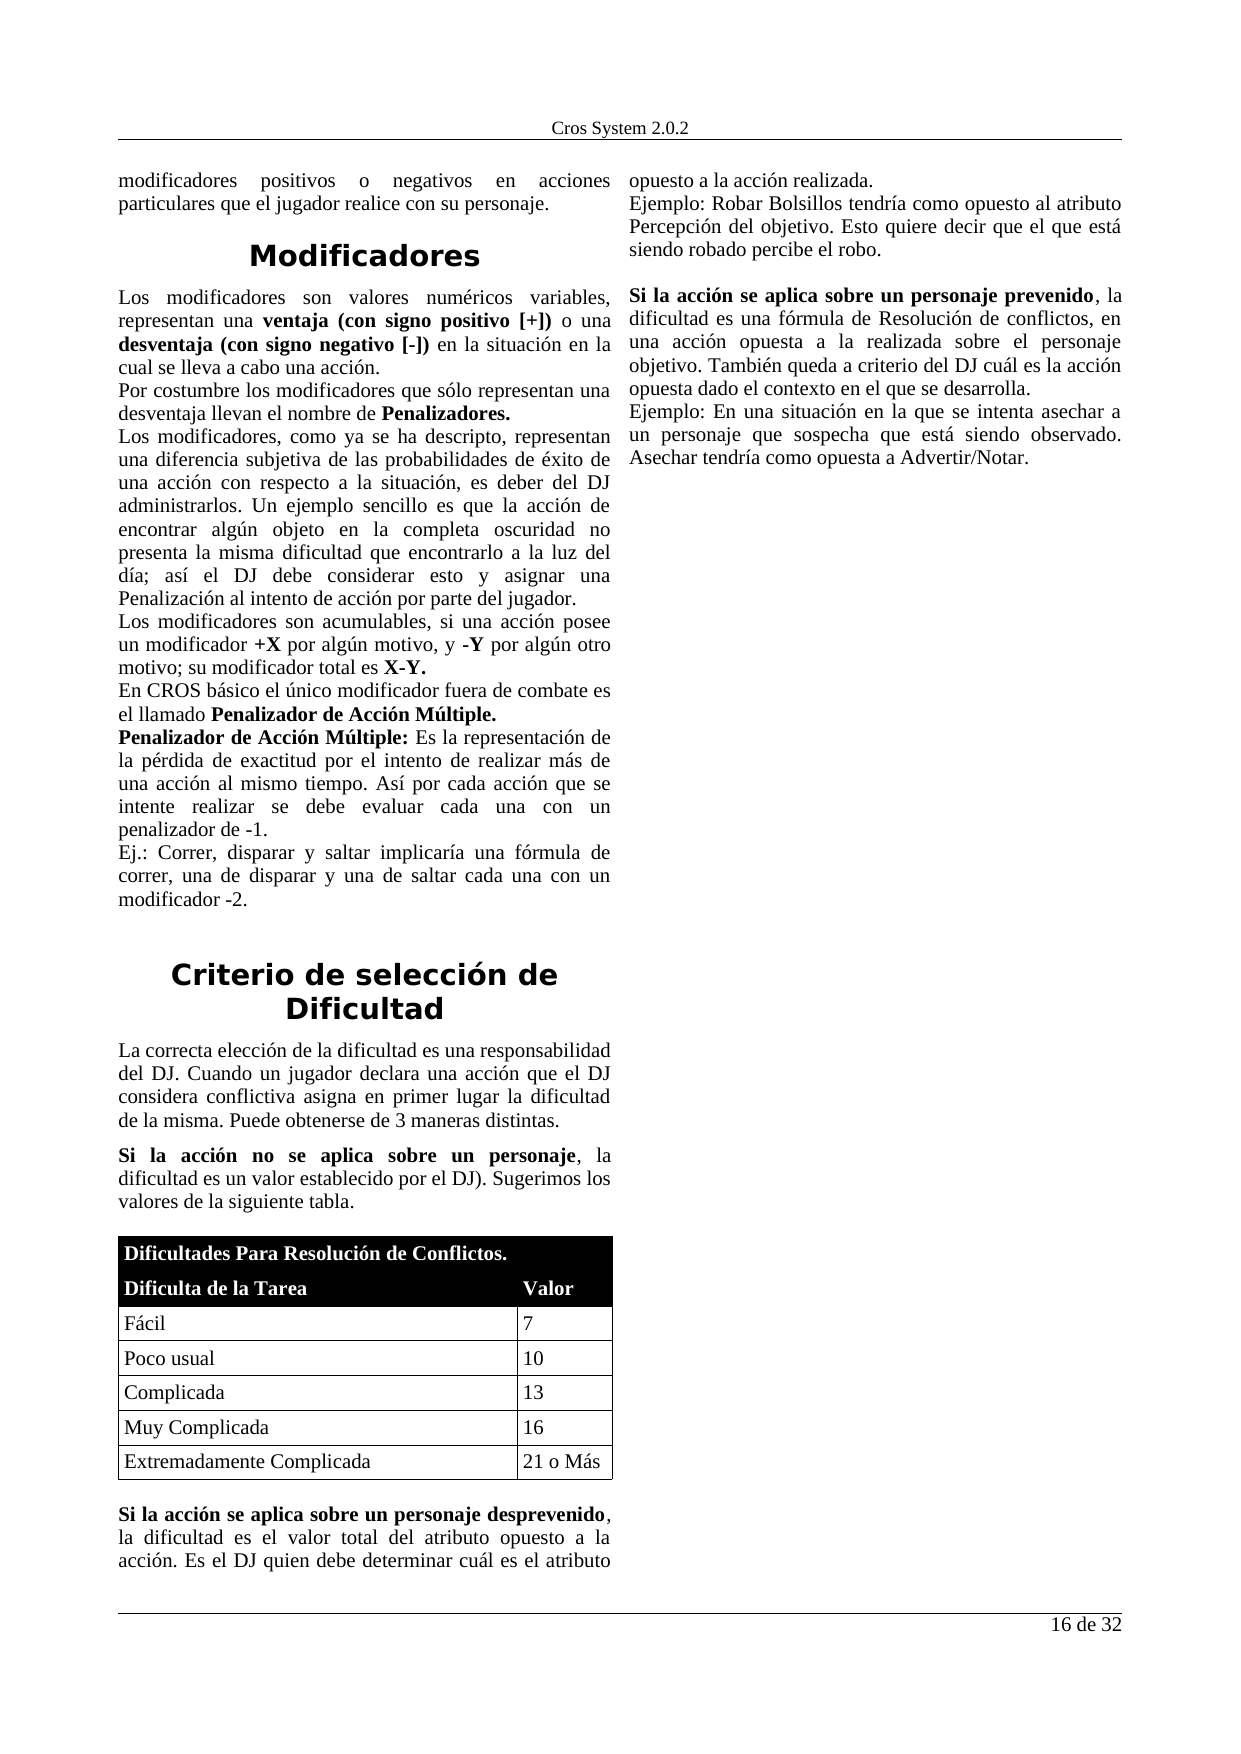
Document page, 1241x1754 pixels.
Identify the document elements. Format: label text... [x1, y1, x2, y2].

table_cell Fácil [119, 1307, 517, 1340]
text Por costumbre los modificadores que sólo representan una desventaja llevan el nombre de Penalizadores. [118, 379, 611, 425]
text Los modificadores, como ya se ha descripto, representan una diferencia subjetiva de las probabilidades de éxito de una acción con respecto a la situación, es deber del DJ administrarlos. Un ejemplo sencillo es que la acción de encontrar algún objeto en la completa oscuridad no presenta la misma dificultad que encontrarlo a la luz del día; así el DJ debe considerar esto y asignar una Penalización al intento de acción por parte del jugador. [118, 425, 611, 610]
text Si la acción no se aplica sobre un personaje, la dificultad es un valor establecido por el DJ). Sugerimos los valores de la siguiente tabla. [118, 1144, 611, 1213]
text Ejemplo: Robar Bolsillos tendría como opuesto al atributo Percepción del objetivo. Esto quiere decir que el que está siendo robado percibe el robo. [629, 192, 1122, 261]
text Ejemplo: En una situación en la que se intenta asechar a un personaje que sospecha que está siendo observado. Asechar tendría como opuesta a Advertir/Notar. [629, 400, 1122, 469]
table_cell 7 [518, 1307, 612, 1340]
text En CROS básico el único modificador fuera de combate es el llamado Penalizador de Acción Múltiple. [118, 679, 611, 726]
table_cell 21 o Más [518, 1446, 612, 1479]
text Ej.: Correr, disparar y saltar implicaría una fórmula de correr, una de disparar y una de saltar cada una con un modificador -2. [118, 841, 611, 911]
text Los modificadores son acumulables, si una acción posee un modificador +X por algún motivo, y -Y por algún otro motivo; su modificador total es X-Y. [118, 610, 611, 679]
text La correcta elección de la dificultad es una responsabilidad del DJ. Cuando un jugador declara una acción que el DJ considera conflictiva asigna en primer lugar la dificultad de la misma. Puede obtenerse de 3 maneras distintas. [118, 1039, 611, 1132]
table_header [518, 1237, 612, 1271]
subtitle Criterio de selección de Dificultad [118, 959, 611, 1027]
text modificadores positivos o negativos en acciones particulares que el jugador realice con su personaje. [118, 168, 611, 215]
table_cell 13 [518, 1376, 612, 1410]
table_cell Muy Complicada [119, 1411, 517, 1445]
table_cell Dificulta de la Tarea [119, 1272, 517, 1306]
table_header Dificultades Para Resolución de Conflictos. [119, 1237, 517, 1271]
table_cell Extremadamente Complicada [119, 1446, 517, 1479]
text opuesto a la acción realizada. [629, 168, 1122, 192]
table_cell Poco usual [119, 1341, 517, 1375]
table_cell Complicada [119, 1376, 517, 1410]
table_cell Valor [518, 1272, 612, 1306]
table_cell 16 [518, 1411, 612, 1445]
text Si la acción se aplica sobre un personaje desprevenido, la dificultad es el valor total del atributo opuesto a la acción. Es el DJ quien debe determinar cuál es el atributo [118, 1502, 611, 1572]
text Penalizador de Acción Múltiple: Es la representación de la pérdida de exactitud por el intento de realizar más de una acción al mismo tiempo. Así por cada acción que se intente realizar se debe evaluar cada una con un penalizador de -1. [118, 726, 611, 841]
table_cell 10 [518, 1341, 612, 1375]
text Si la acción se aplica sobre un personaje prevenido, la dificultad es una fórmula de Resolución de conflictos, en una acción opuesta a la realizada sobre el personaje objetivo. También queda a criterio del DJ cuál es la acción opuesta dado el contexto en el que se desarrolla. [629, 284, 1122, 400]
subtitle Modificadores [118, 240, 611, 274]
text Los modificadores son valores numéricos variables, representan una ventaja (con signo positivo [+]) o una desventaja (con signo negativo [-]) en la situación en la cual se lleva a cabo una acción. [118, 286, 611, 379]
